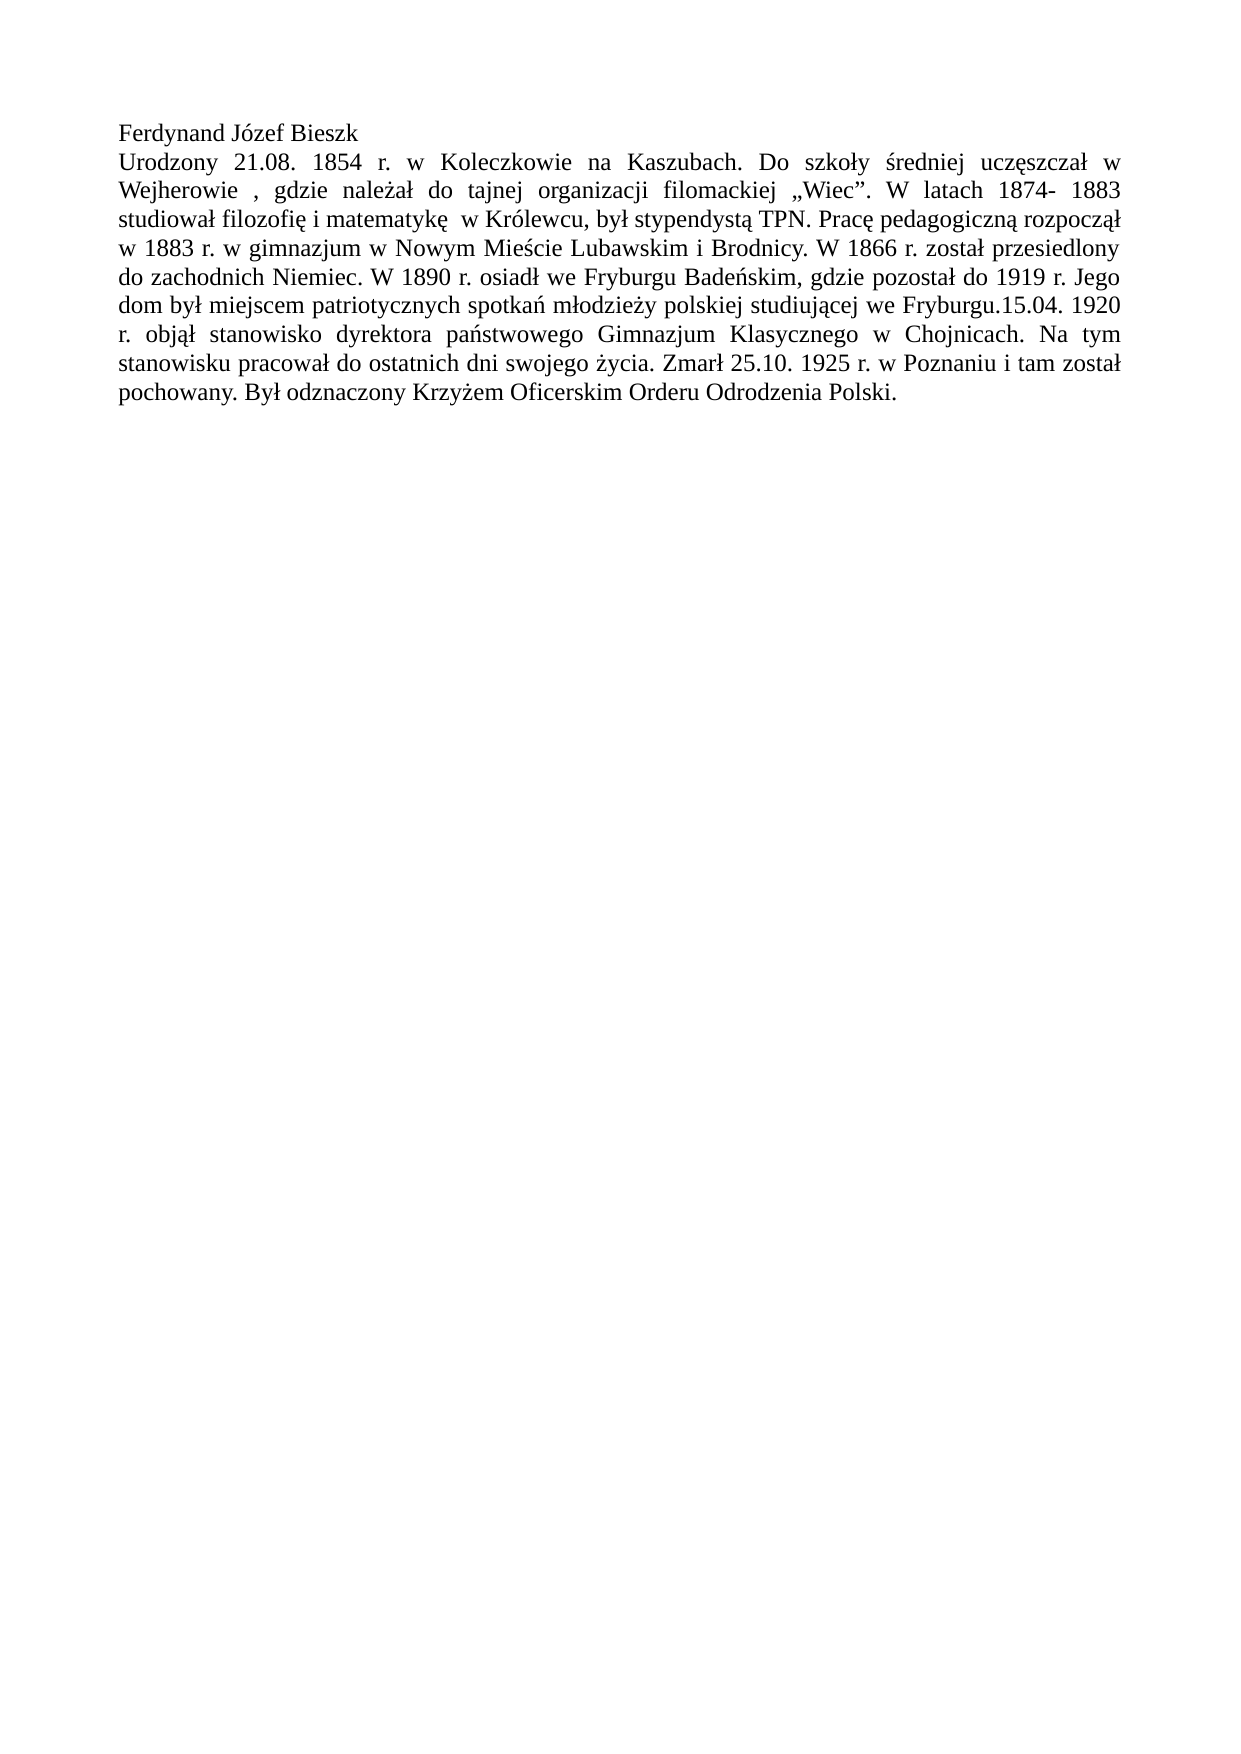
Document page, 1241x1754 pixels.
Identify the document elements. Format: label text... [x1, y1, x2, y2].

text Urodzony 21.08. 1854 r. w Koleczkowie na Kaszubach. Do szkoły średniej uczęszczał w Wejherowie , gdzie należał do tajnej organizacji filomackiej „Wiec”. W latach 1874- 1883 studiował filozofię i matematykę w Królewcu, był stypendystą TPN. Pracę pedagogiczną rozpoczął w 1883 r. w gimnazjum w Nowym Mieście Lubawskim i Brodnicy. W 1866 r. został przesiedlony do zachodnich Niemiec. W 1890 r. osiadł we Fryburgu Badeńskim, gdzie pozostał do 1919 r. Jego dom był miejscem patriotycznych spotkań młodzieży polskiej studiującej we Fryburgu.15.04. 1920 r. objął stanowisko dyrektora państwowego Gimnazjum Klasycznego w Chojnicach. Na tym stanowisku pracował do ostatnich dni swojego życia. Zmarł 25.10. 1925 r. w Poznaniu i tam został pochowany. Był odznaczony Krzyżem Oficerskim Orderu Odrodzenia Polski. [118, 147, 1122, 406]
text Ferdynand Józef Bieszk [118, 118, 1122, 147]
